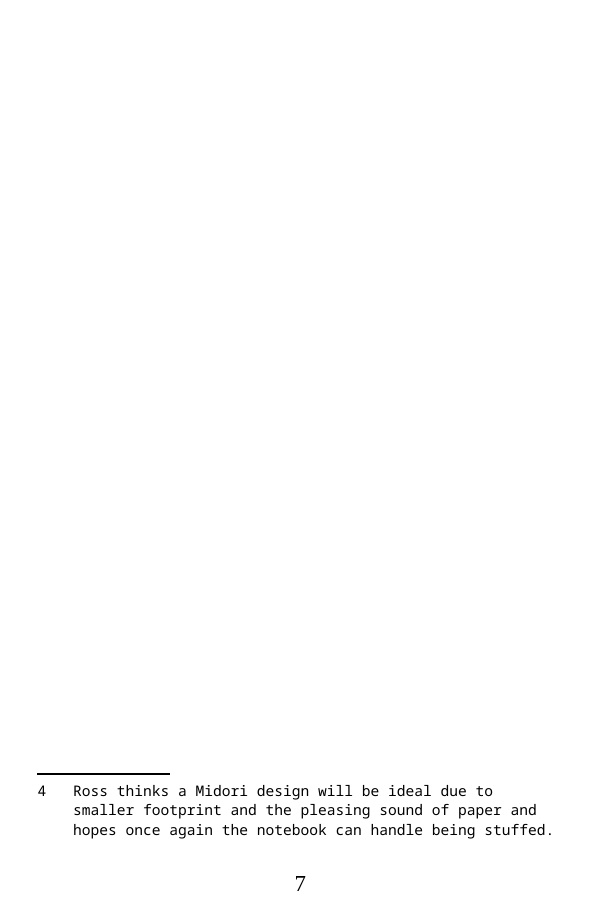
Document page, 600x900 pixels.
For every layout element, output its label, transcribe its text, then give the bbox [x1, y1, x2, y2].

text 6:30 Hannah Kaminer & The Wistfuls [111, 355, 562, 378]
text 6:00 Tina & her Pony [111, 287, 562, 310]
text 2:00 Dulci [111, 423, 562, 446]
text Sun, Sovereign Kava: [111, 560, 562, 582]
text . . . [37, 37, 562, 60]
text 9:30 The Secret B-Sides [111, 514, 562, 537]
text Asheville Music Hall: [111, 492, 562, 514]
text I laid in bed a while, ate some grapes and helped Juan relocate B-Sides practice from the school to Kevin’s house. AVL Fest released their schedule, and, rather than share their graphics like most people will, I decided to type my personal schedule in a consolodated list and then wrote in my journal until 4:30. [37, 83, 562, 242]
text . . .The paper sleeve for my journal arrived, but it was too small (A6,) so I signed up for an Amazon return and ordered another one despite also having my eye on a leather cover from Little Mountain Bindery, the Fillion. I wrote in my journal until 5:16. [37, 628, 562, 764]
text Thurs, Funkatorium: [111, 264, 562, 287]
text Sat, New Belgium: [111, 401, 562, 423]
text 5:00 Scott McMicken & the EVER-EXPANDING [111, 446, 562, 469]
text Ross thinks a Midori design will be ideal due to smaller footprint and the pleasing sound of paper and hopes once again the notebook can handle being stuffed. [37, 780, 562, 840]
text 3:30 The Moon & You [111, 582, 562, 605]
text Fri, Funkatorium: [111, 333, 562, 355]
